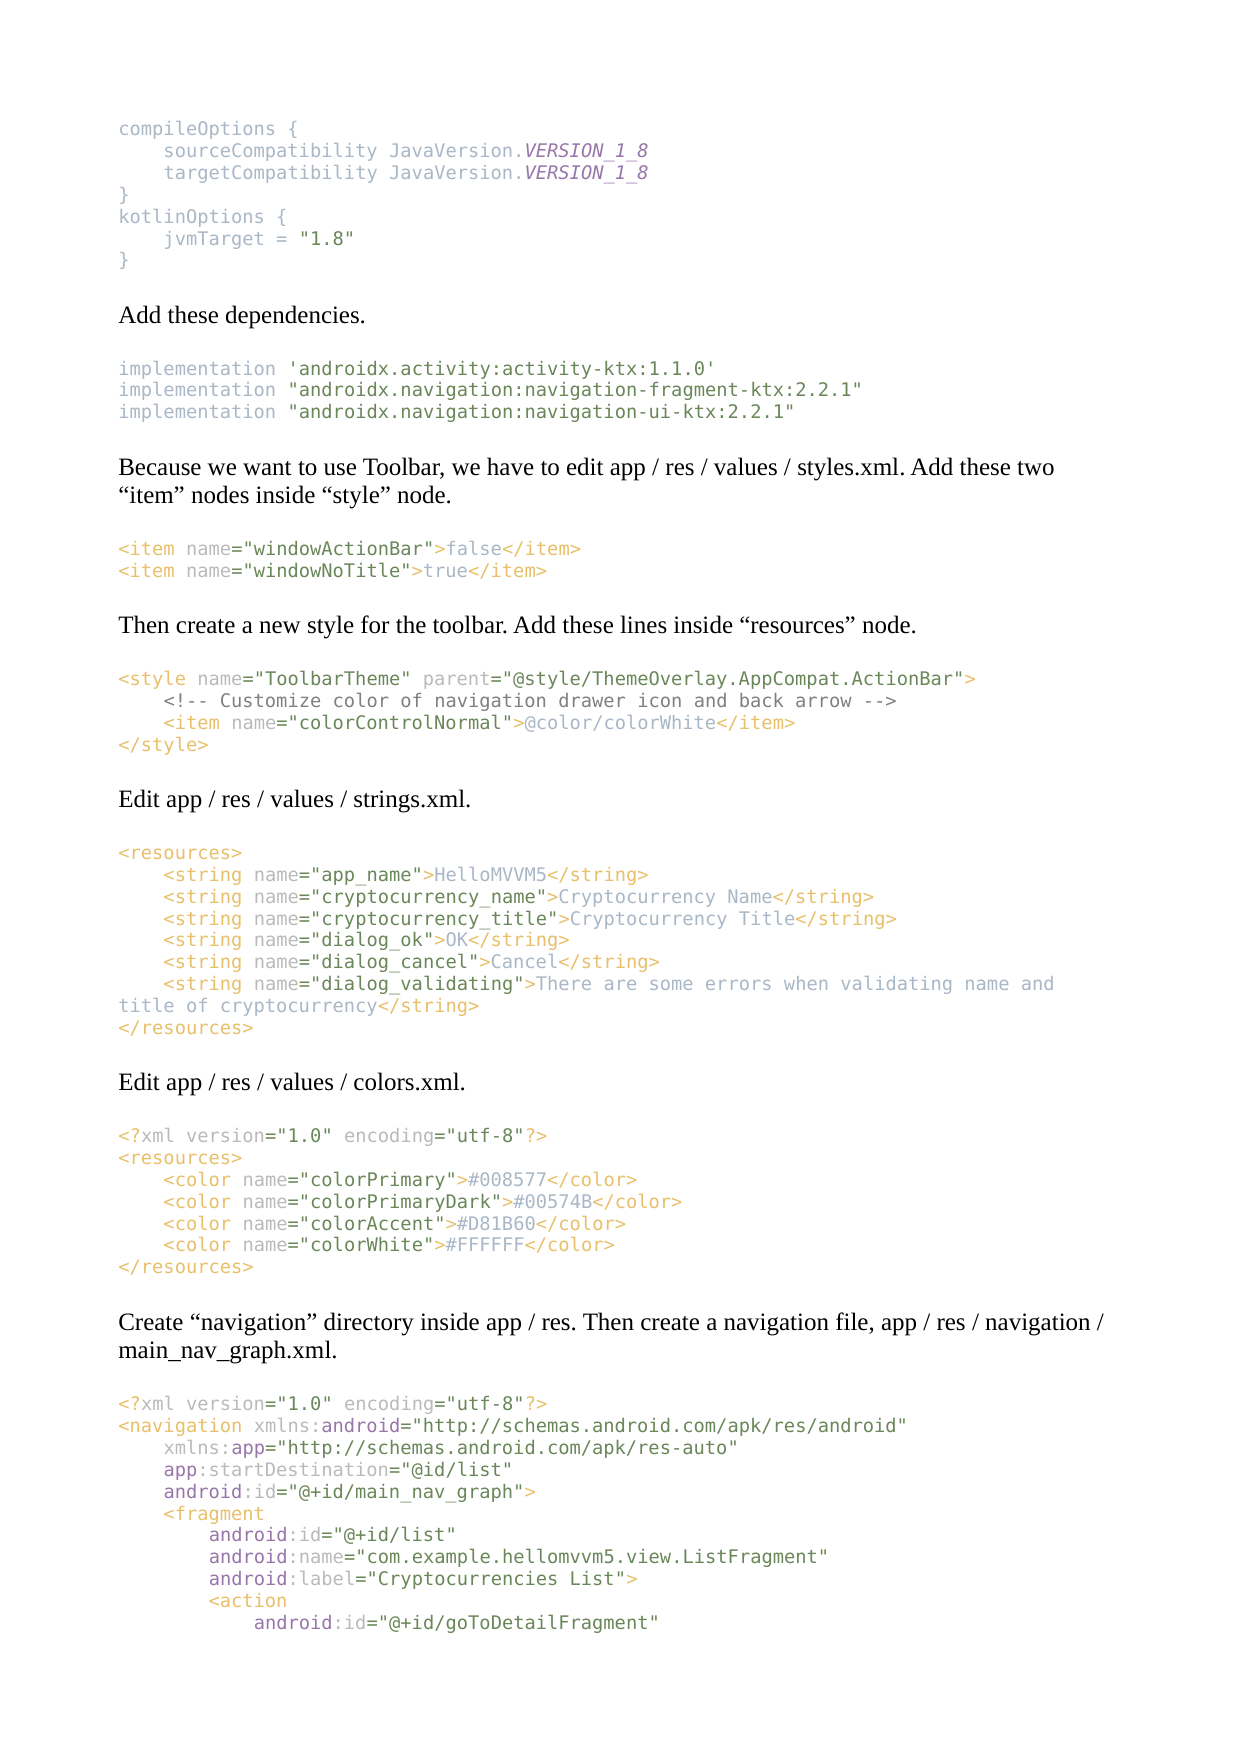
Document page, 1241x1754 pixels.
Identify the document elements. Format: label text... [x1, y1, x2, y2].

text Add these dependencies. [118, 300, 1122, 329]
text Create “navigation” directory inside app / res. Then create a navigation file, app / res / navigation / main_nav_graph.xml. [118, 1307, 1122, 1364]
text Then create a new style for the toolbar. Add these lines inside “resources” node. [118, 611, 1122, 639]
text Because we want to use Toolbar, we have to edit app / res / values / styles.xml. Add these two “item” nodes inside “style” node. [118, 452, 1122, 509]
text <style name="ToolbarTheme" parent="@style/ThemeOverlay.AppCompat.ActionBar"> <!-- Customize color of navigation drawer icon and back arrow --> <item name="colorControlNormal">@color/colorWhite</item> </style> [118, 668, 1122, 756]
text Edit app / res / values / strings.xml. [118, 784, 1122, 813]
text Edit app / res / values / colors.xml. [118, 1067, 1122, 1096]
text <item name="windowActionBar">false</item> <item name="windowNoTitle">true</item> [118, 538, 1122, 582]
text compileOptions { sourceCompatibility JavaVersion.VERSION_1_8 targetCompatibility JavaVersion.VERSION_1_8 } kotlinOptions { jvmTarget = "1.8" } [118, 118, 1122, 271]
text <?xml version="1.0" encoding="utf-8"?> <navigation xmlns:android="http://schemas.android.com/apk/res/android" xmlns:app="http://schemas.android.com/apk/res-auto" app:startDestination="@id/list" android:id="@+id/main_nav_graph"> <fragment android:id="@+id/list" android:name="com.example.hellomvvm5.view.ListFragment" android:label="Cryptocurrencies List"> <action android:id="@+id/goToDetailFragment" [118, 1393, 1122, 1634]
text implementation 'androidx.activity:activity-ktx:1.1.0' [118, 357, 1122, 379]
text <resources> <string name="app_name">HelloMVVM5</string> <string name="cryptocurrency_name">Cryptocurrency Name</string> <string name="cryptocurrency_title">Cryptocurrency Title</string> <string name="dialog_ok">OK</string> <string name="dialog_cancel">Cancel</string> <string name="dialog_validating">There are some errors when validating name and title of cryptocurrency</string> </resources> [118, 842, 1122, 1039]
text <?xml version="1.0" encoding="utf-8"?> <resources> <color name="colorPrimary">#008577</color> <color name="colorPrimaryDark">#00574B</color> <color name="colorAccent">#D81B60</color> <color name="colorWhite">#FFFFFF</color> </resources> [118, 1125, 1122, 1278]
text implementation "androidx.navigation:navigation-fragment-ktx:2.2.1" implementation "androidx.navigation:navigation-ui-ktx:2.2.1" [118, 379, 1122, 423]
